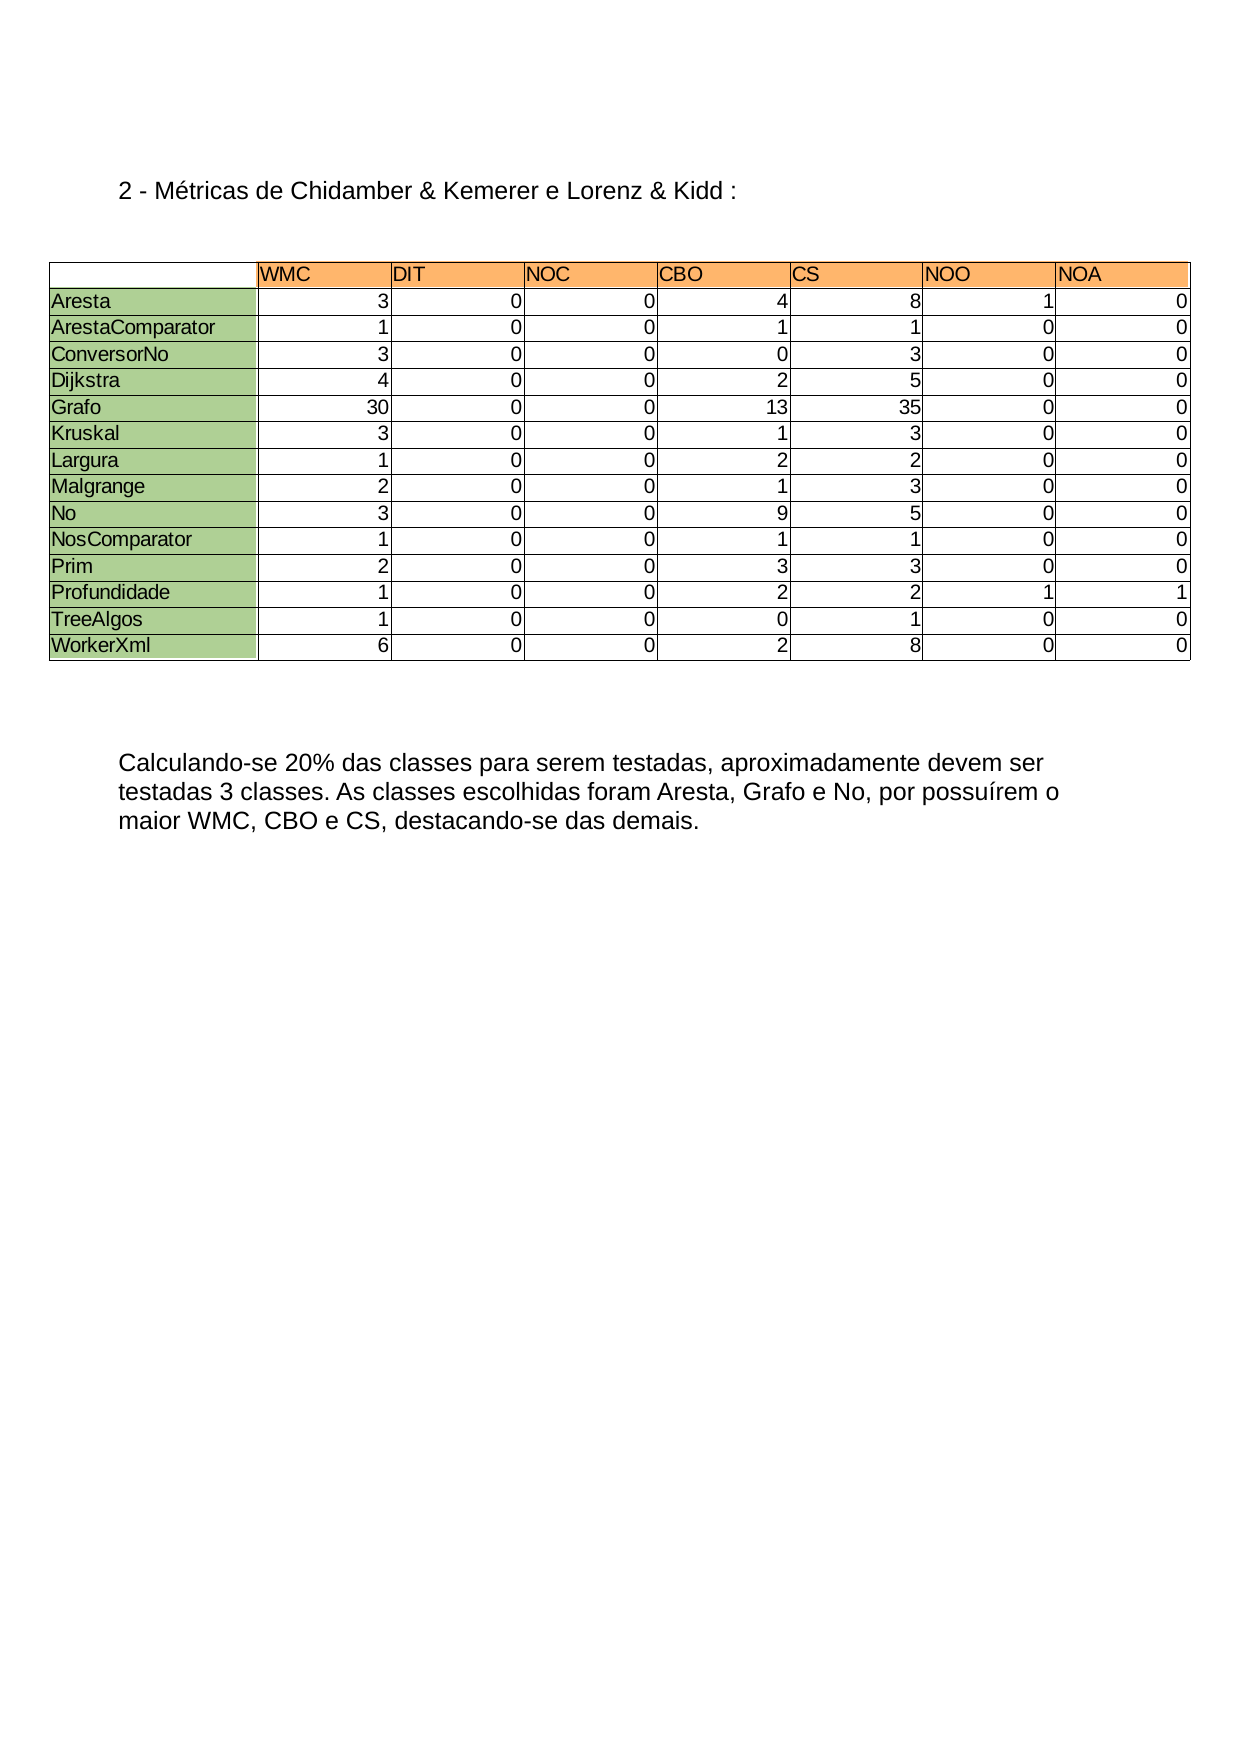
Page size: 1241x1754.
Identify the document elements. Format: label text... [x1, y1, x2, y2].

text 2 - Métricas de Chidamber & Kemerer e Lorenz & Kidd : [118, 176, 1122, 204]
text Calculando-se 20% das classes para serem testadas, aproximadamente devem ser testadas 3 classes. As classes escolhidas foram Aresta, Grafo e No, por possuírem o maior WMC, CBO e CS, destacando-se das demais. [118, 748, 1122, 834]
